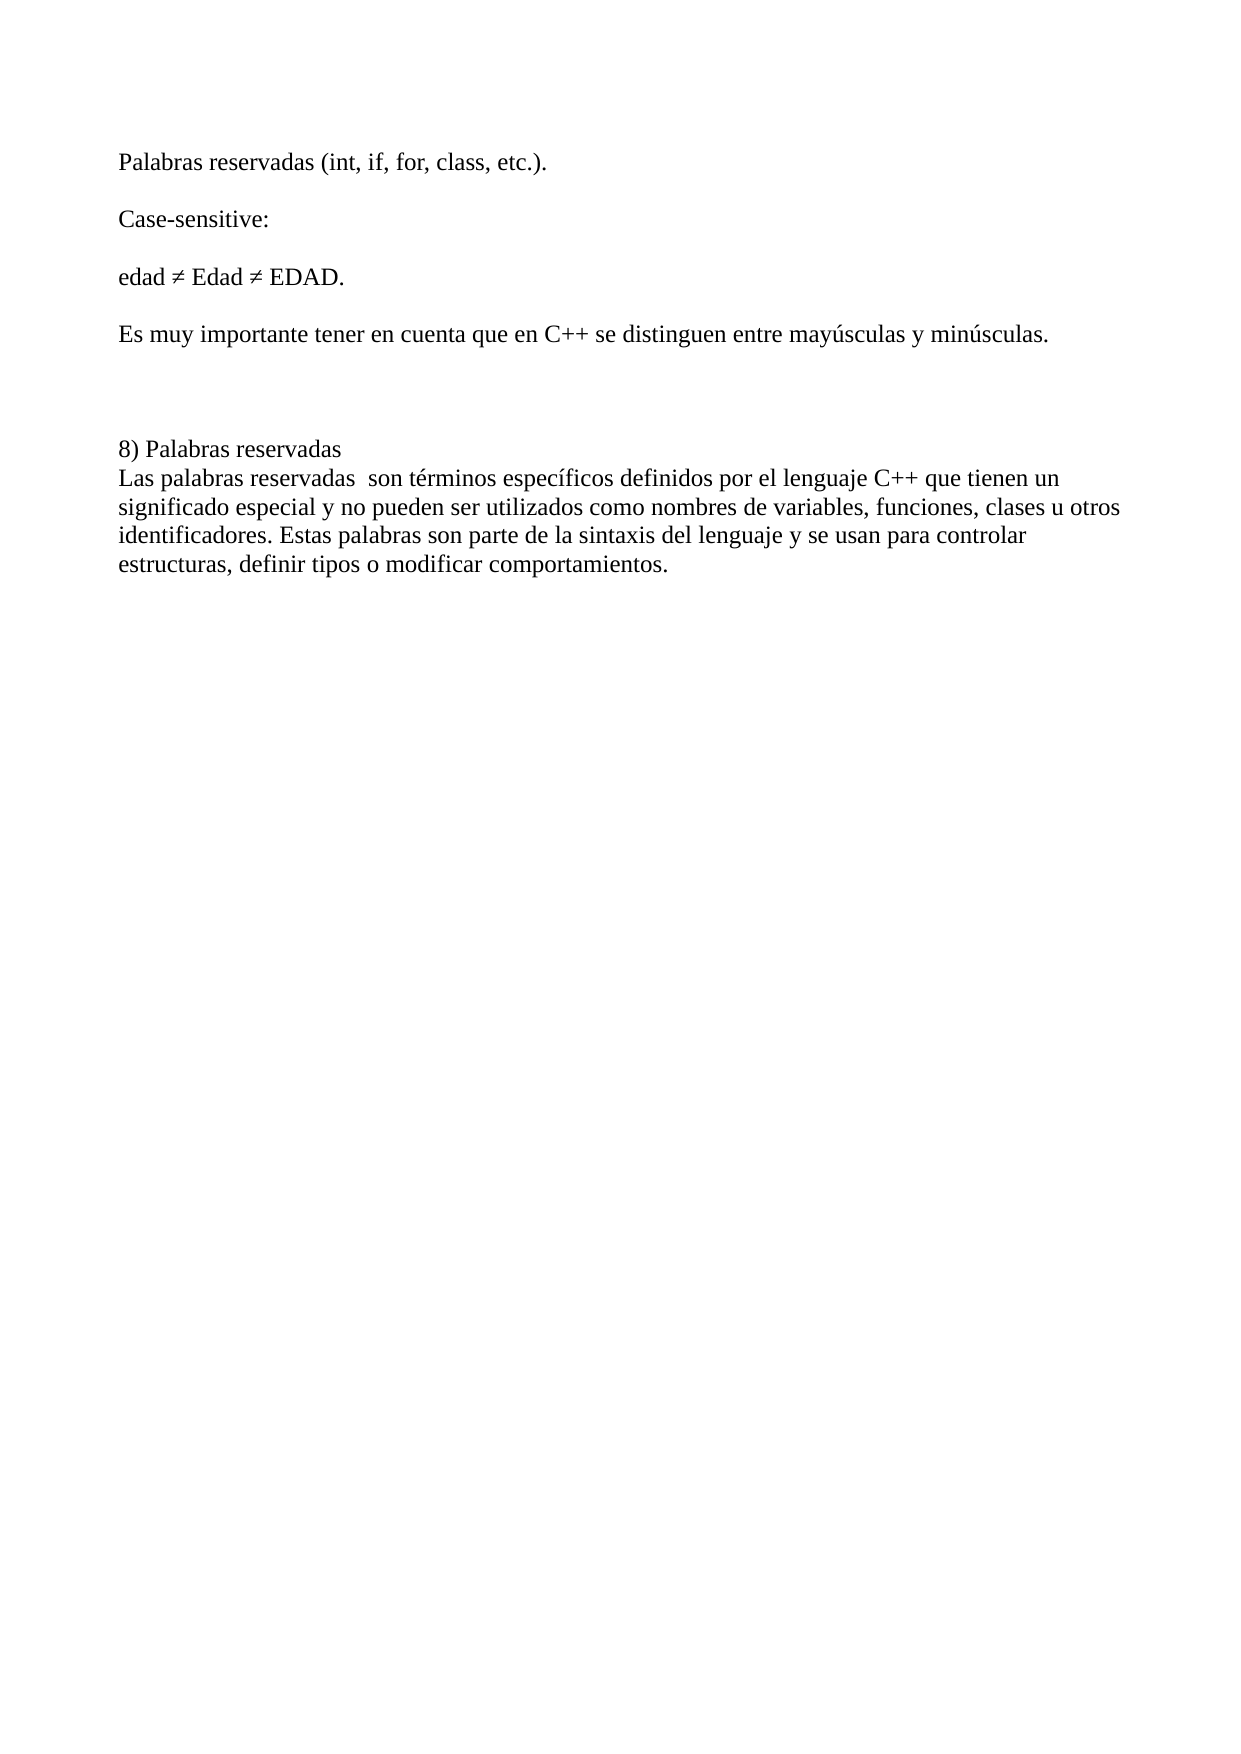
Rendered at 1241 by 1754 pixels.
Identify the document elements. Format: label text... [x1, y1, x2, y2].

text Las palabras reservadas son términos específicos definidos por el lenguaje C++ que tienen un significado especial y no pueden ser utilizados como nombres de variables, funciones, clases u otros identificadores. Estas palabras son parte de la sintaxis del lenguaje y se usan para controlar estructuras, definir tipos o modificar comportamientos. [118, 463, 1122, 578]
text Palabras reservadas (int, if, for, class, etc.). [118, 147, 1122, 176]
text Es muy importante tener en cuenta que en C++ se distinguen entre mayúsculas y minúsculas. [118, 319, 1122, 348]
text Case-sensitive: [118, 204, 1122, 233]
text 8) Palabras reservadas [118, 434, 1122, 463]
text edad ≠ Edad ≠ EDAD. [118, 262, 1122, 291]
